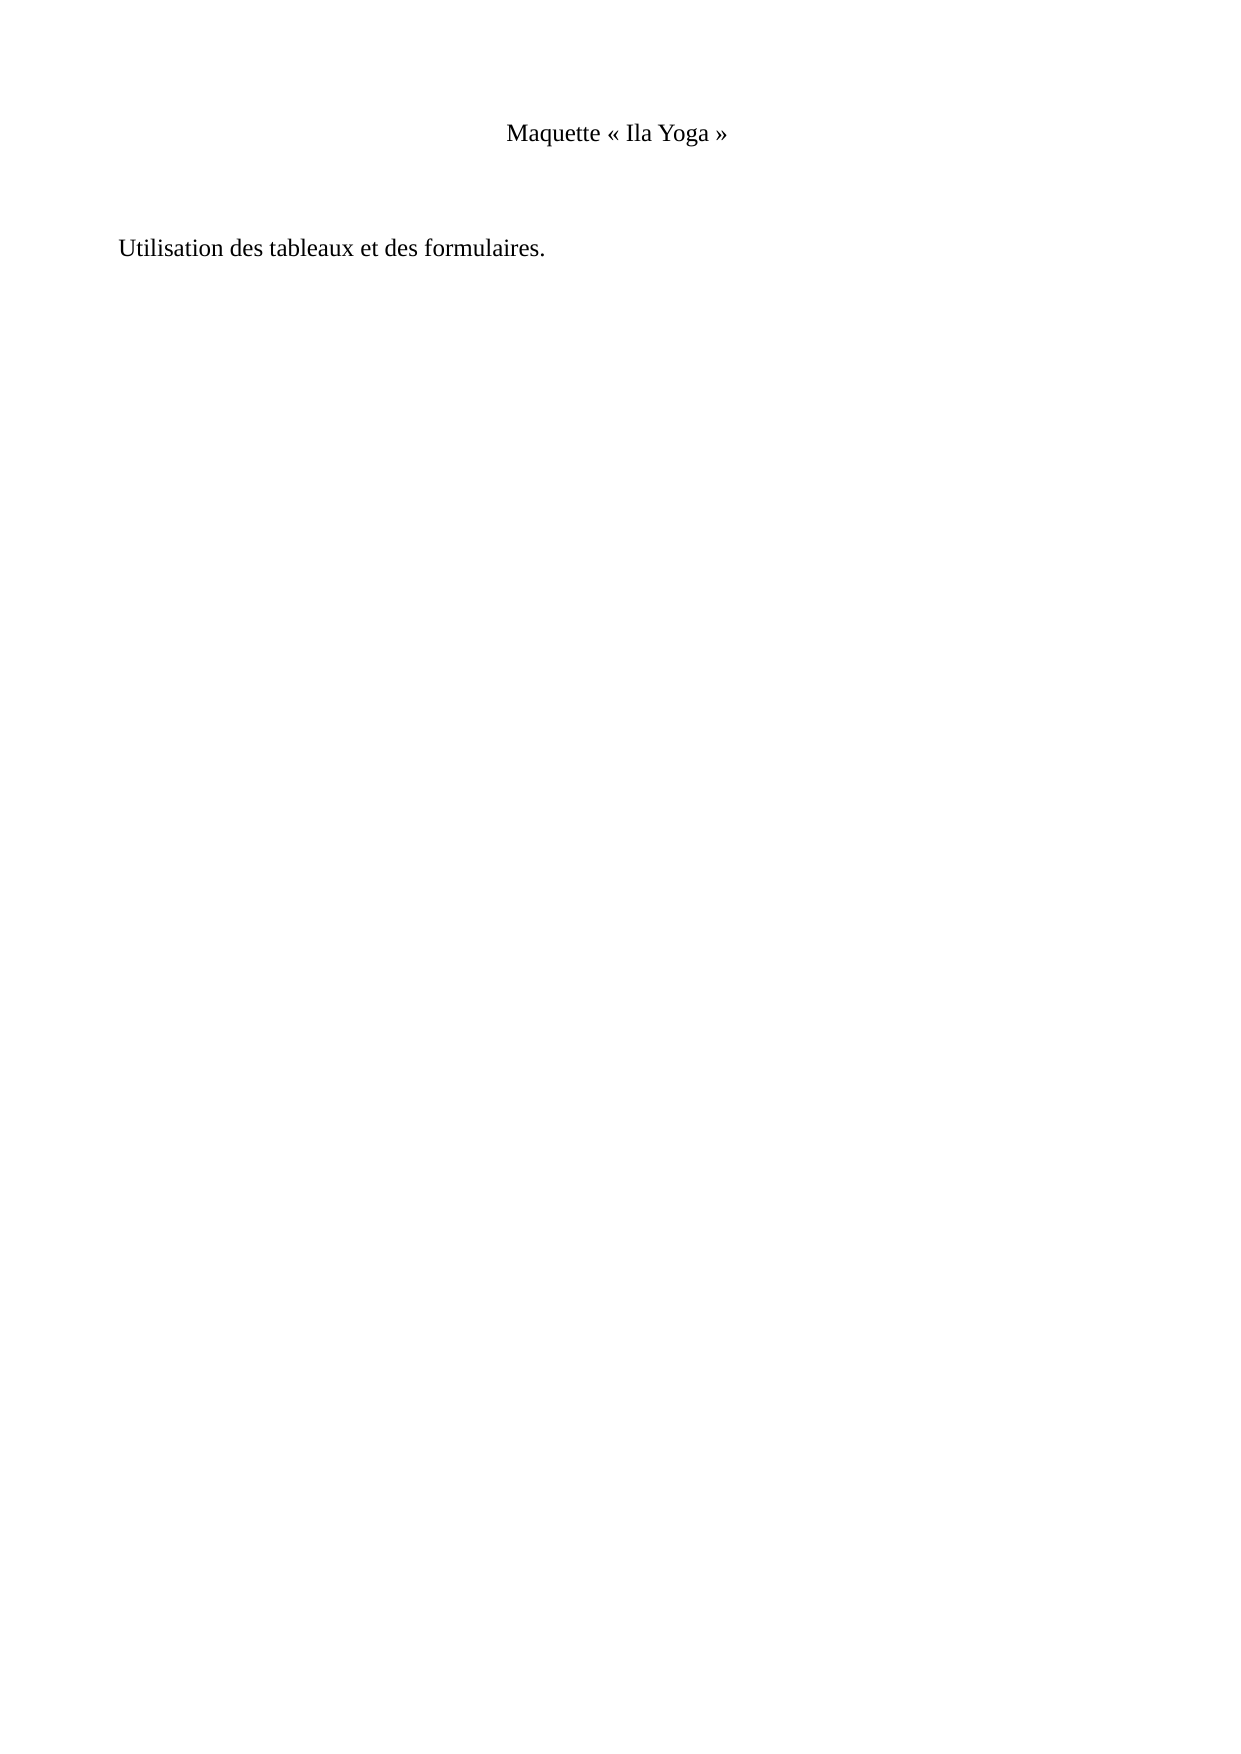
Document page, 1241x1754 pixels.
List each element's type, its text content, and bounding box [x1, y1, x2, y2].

text Utilisation des tableaux et des formulaires. [118, 233, 1122, 262]
text Maquette « Ila Yoga » [118, 118, 1122, 147]
